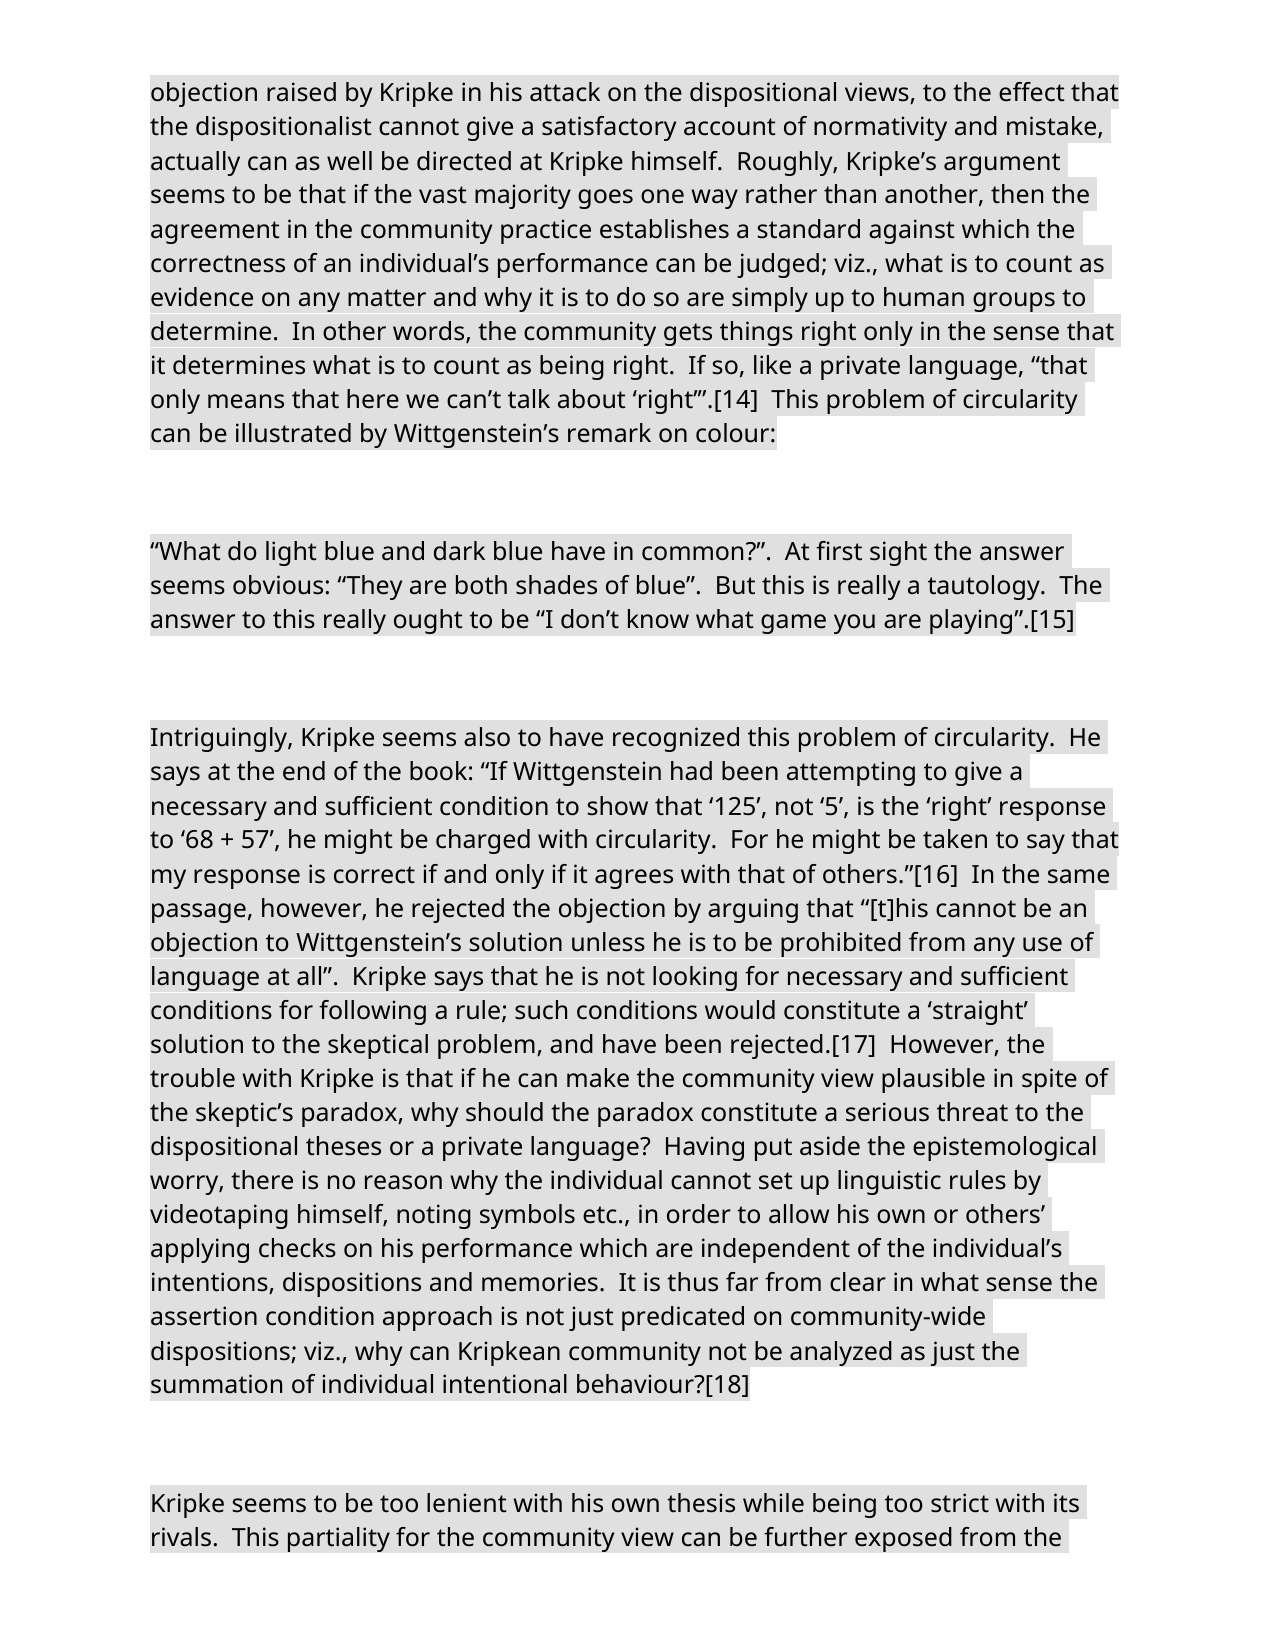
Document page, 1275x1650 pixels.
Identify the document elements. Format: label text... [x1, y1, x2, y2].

text “What do light blue and dark blue have in common?”. At first sight the answer seems obvious: “They are both shades of blue”. But this is really a tautology. The answer to this really ought to be “I don’t know what game you are playing”.[15] [150, 534, 1125, 636]
text Kripke seems to be too lenient with his own thesis while being too strict with its rivals. This partiality for the community view can be further exposed from the [150, 1485, 1125, 1553]
text Intriguingly, Kripke seems also to have recognized this problem of circularity. He says at the end of the book: “If Wittgenstein had been attempting to give a necessary and sufficient condition to show that ‘125’, not ‘5’, is the ‘right’ response to ‘68 + 57’, he might be charged with circularity. For he might be taken to say that my response is correct if and only if it agrees with that of others.”[16] In the same passage, however, he rejected the objection by arguing that “[t]his cannot be an objection to Wittgenstein’s solution unless he is to be prohibited from any use of language at all”. Kripke says that he is not looking for necessary and sufficient conditions for following a rule; such conditions would constitute a ‘straight’ solution to the skeptical problem, and have been rejected.[17] However, the trouble with Kripke is that if he can make the community view plausible in spite of the skeptic’s paradox, why should the paradox constitute a serious threat to the dispositional theses or a private language? Having put aside the epistemological worry, there is no reason why the individual cannot set up linguistic rules by videotaping himself, noting symbols etc., in order to allow his own or others’ applying checks on his performance which are independent of the individual’s intentions, dispositions and memories. It is thus far from clear in what sense the assertion condition approach is not just predicated on community-wide dispositions; viz., why can Kripkean community not be analyzed as just the summation of individual intentional behaviour?[18] [150, 720, 1125, 1401]
text objection raised by Kripke in his attack on the dispositional views, to the effect that the dispositionalist cannot give a satisfactory account of normativity and mistake, actually can as well be directed at Kripke himself. Roughly, Kripke’s argument seems to be that if the vast majority goes one way rather than another, then the agreement in the community practice establishes a standard against which the correctness of an individual’s performance can be judged; viz., what is to count as evidence on any matter and why it is to do so are simply up to human groups to determine. In other words, the community gets things right only in the sense that it determines what is to count as being right. If so, like a private language, “that only means that here we can’t talk about ‘right’”.[14] This problem of circularity can be illustrated by Wittgenstein’s remark on colour: [150, 75, 1125, 450]
